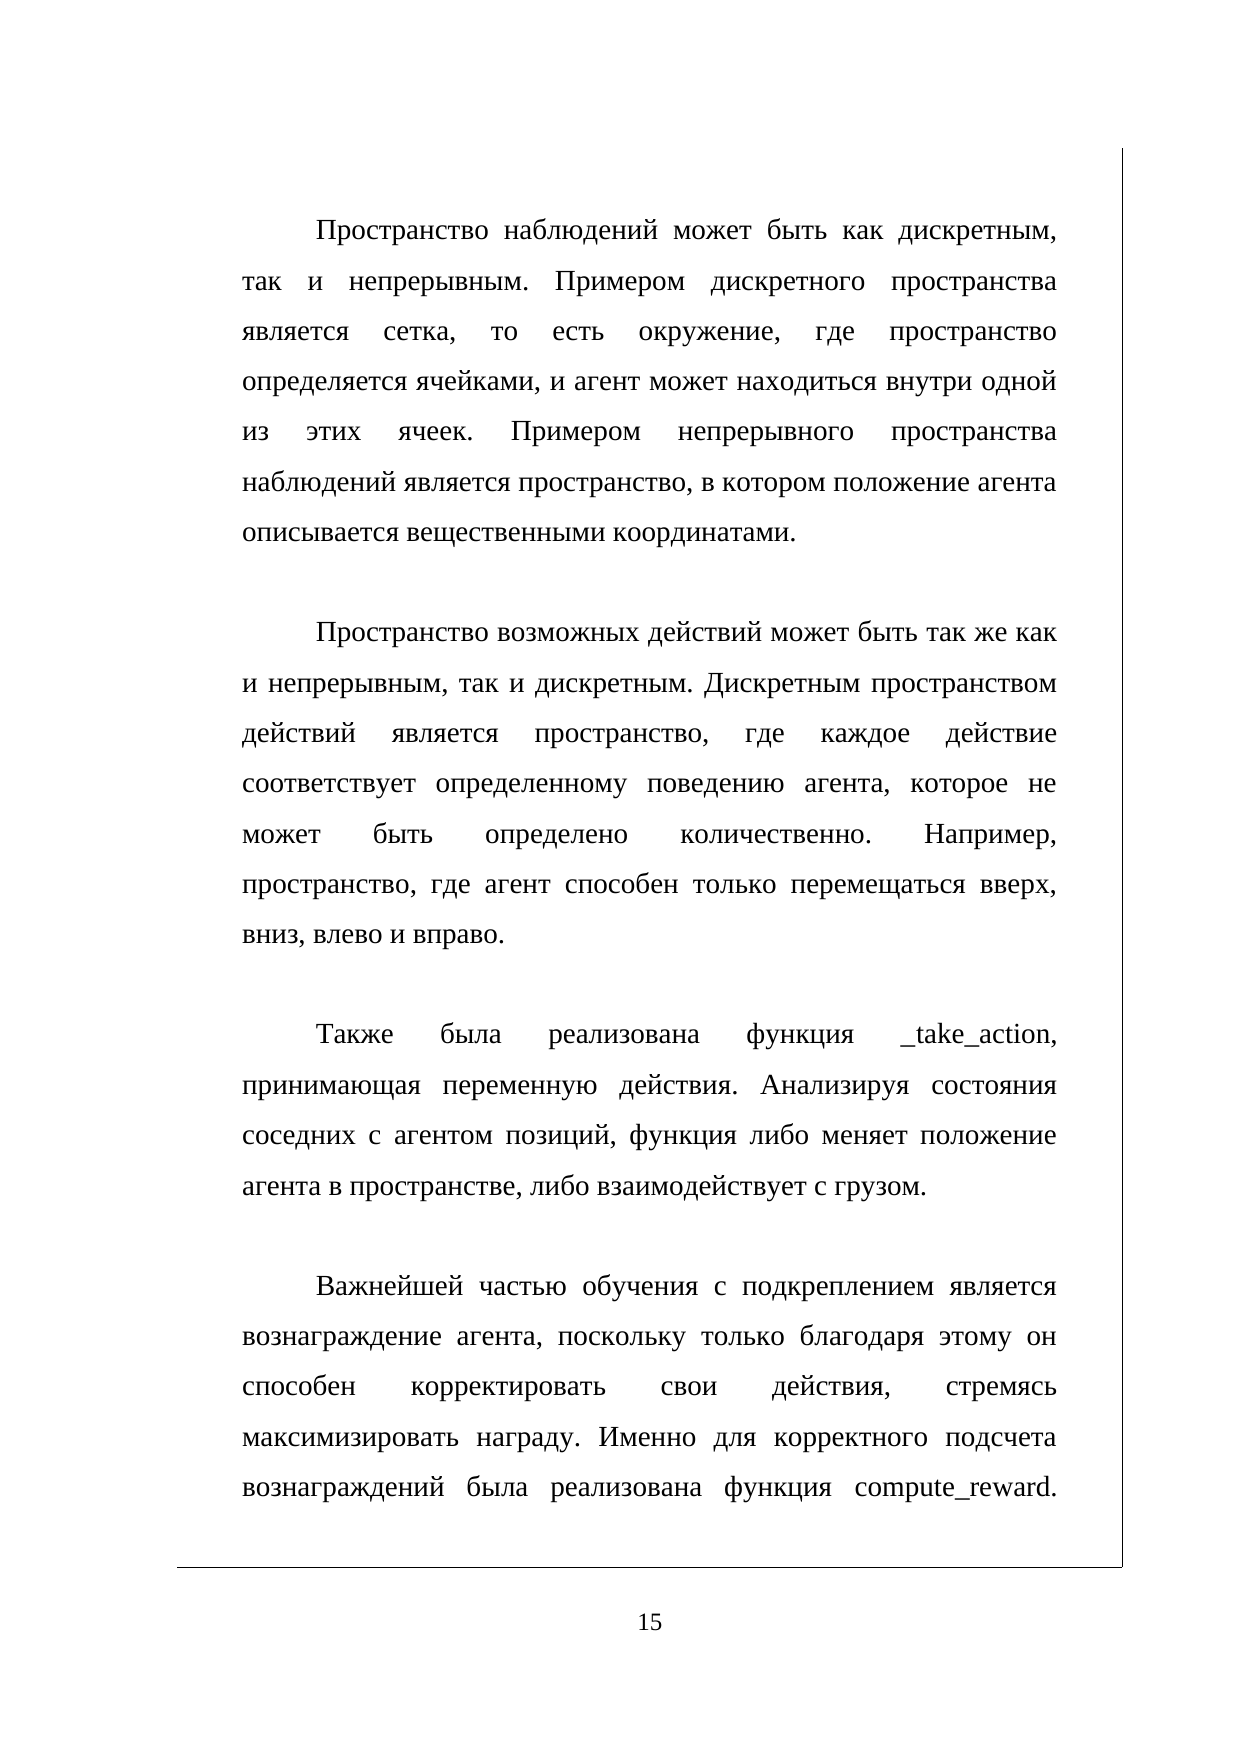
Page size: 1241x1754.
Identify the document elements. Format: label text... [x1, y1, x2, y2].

text Пространство возможных действий может быть так же как и непрерывным, так и дискретным. Дискретным пространством действий является пространство, где каждое действие соответствует определенному поведению агента, которое не может быть определено количественно. Например, пространство, где агент способен только перемещаться вверх, вниз, влево и вправо. [177, 550, 1122, 950]
text Пространство наблюдений может быть как дискретным, так и непрерывным. Примером дискретного пространства является сетка, то есть окружение, где пространство определяется ячейками, и агент может находиться внутри одной из этих ячеек. Примером непрерывного пространства наблюдений является пространство, в котором положение агента описывается вещественными координатами. [177, 148, 1122, 548]
text Также была реализована функция _take_action, принимающая переменную действия. Анализируя состояния соседних с агентом позиций, функция либо меняет положение агента в пространстве, либо взаимодействует с грузом. [177, 952, 1122, 1201]
text Важнейшей частью обучения с подкреплением является вознаграждение агента, поскольку только благодаря этому он способен корректировать свои действия, стремясь максимизировать награду. Именно для корректного подсчета вознаграждений была реализована функция compute_reward. [177, 1203, 1122, 1567]
